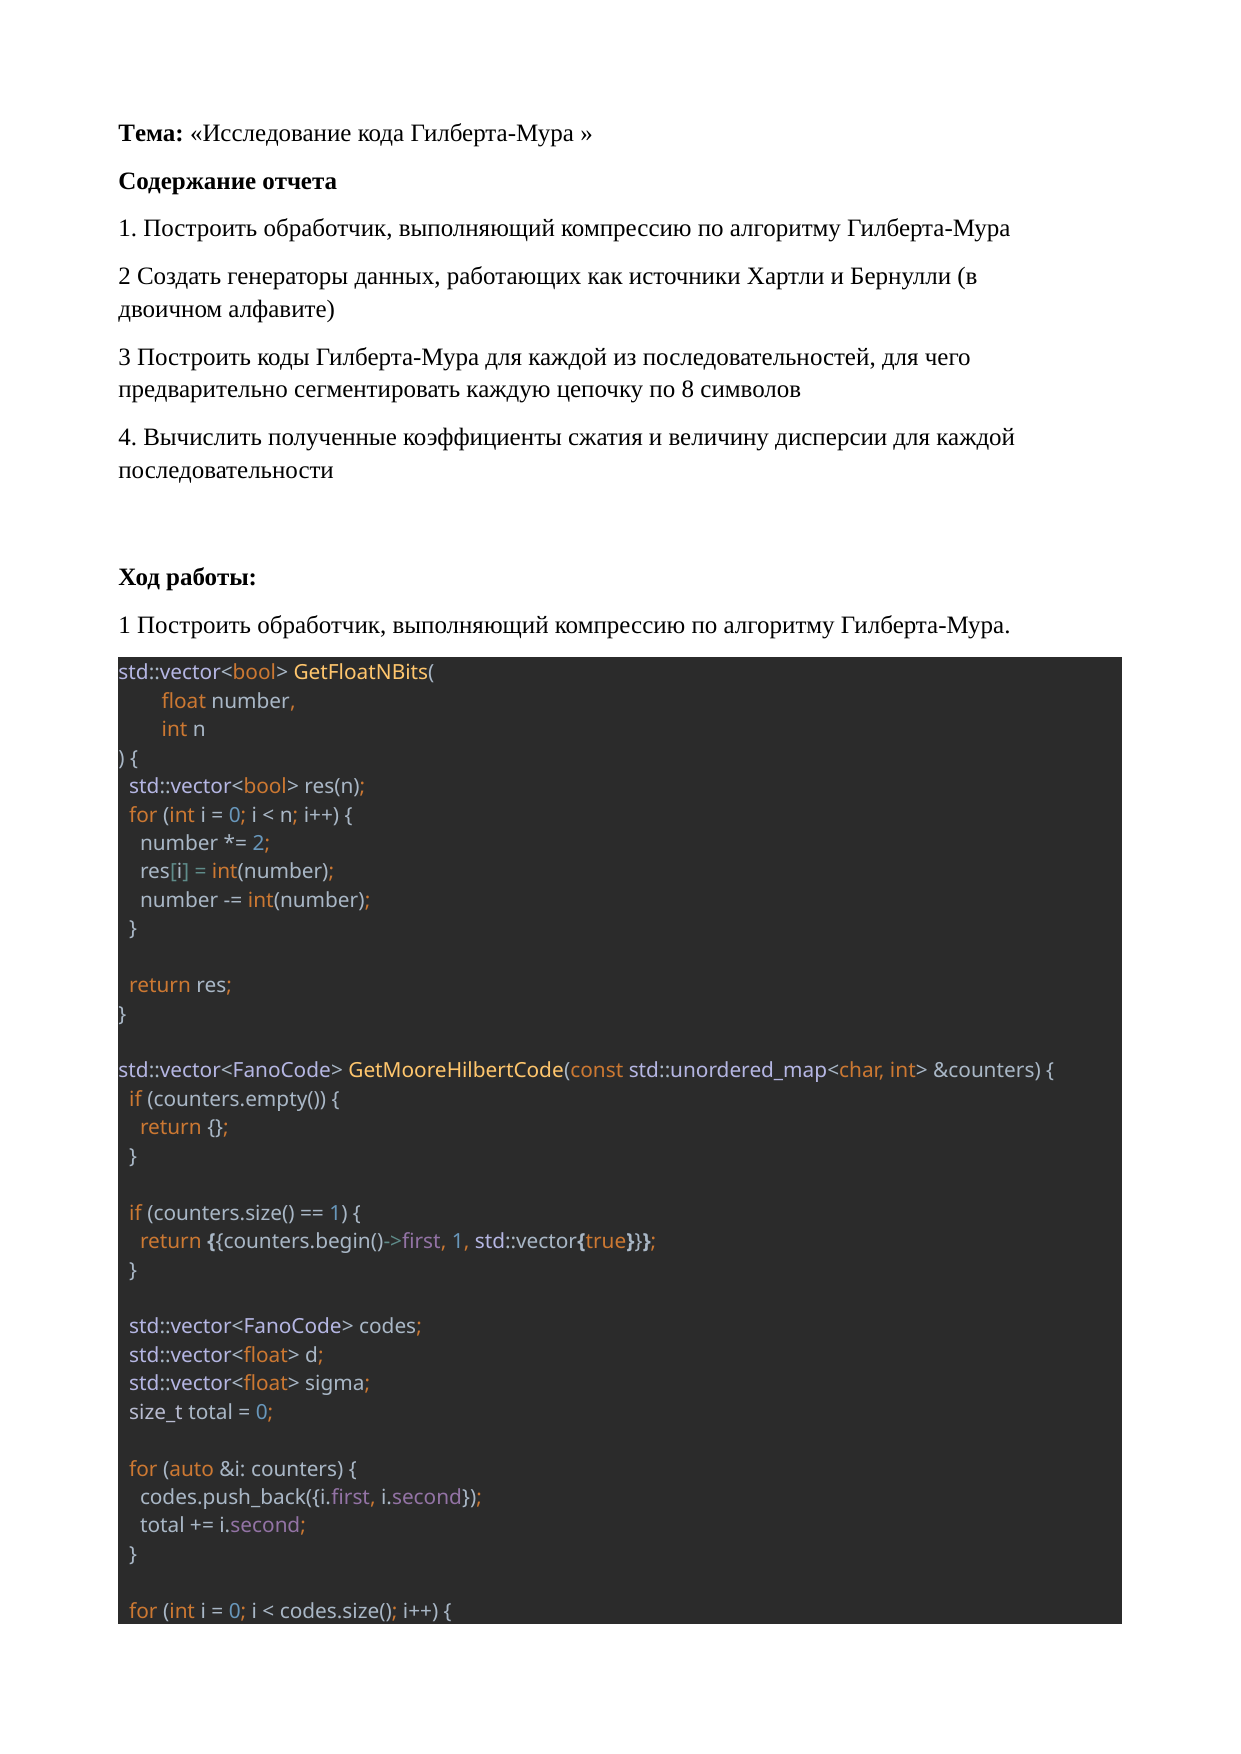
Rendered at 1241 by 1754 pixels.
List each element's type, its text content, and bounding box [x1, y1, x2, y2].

text 1 Построить обработчик, выполняющий компрессию по алгоритму Гилберта-Мура. [118, 610, 1017, 639]
text Ход работы: [118, 562, 1017, 591]
text Тема: «Исследование кода Гилберта-Мура » [118, 118, 1017, 147]
text 1. Построить обработчик, выполняющий компрессию по алгоритму Гилберта-Мура [118, 213, 1017, 242]
text 2 Создать генераторы данных, работающих как источники Хартли и Бернулли (в двоичном алфавите) [118, 261, 1017, 323]
text Содержание отчета [118, 166, 1017, 194]
text 4. Вычислить полученные коэффициенты сжатия и величину дисперсии для каждой последовательности [118, 422, 1017, 484]
text 3 Построить коды Гилберта-Мура для каждой из последовательностей, для чего предварительно сегментировать каждую цепочку по 8 символов [118, 342, 1017, 403]
text std::vector<bool> GetFloatNBits( float number, int n ) { std::vector<bool> res(n); for (int i = 0; i < n; i++) { number *= 2; res[i] = int(number); number -= int(number); } return res; } std::vector<FanoCode> GetMooreHilbertCode(const std::unordered_map<char, int> &counters) { if (counters.empty()) { return {}; } if (counters.size() == 1) { return {{counters.begin()->first, 1, std::vector{true}}}; } std::vector<FanoCode> codes; std::vector<float> d; std::vector<float> sigma; size_t total = 0; for (auto &i: counters) { codes.push_back({i.first, i.second}); total += i.second; } for (int i = 0; i < codes.size(); i++) { [118, 657, 1122, 1624]
